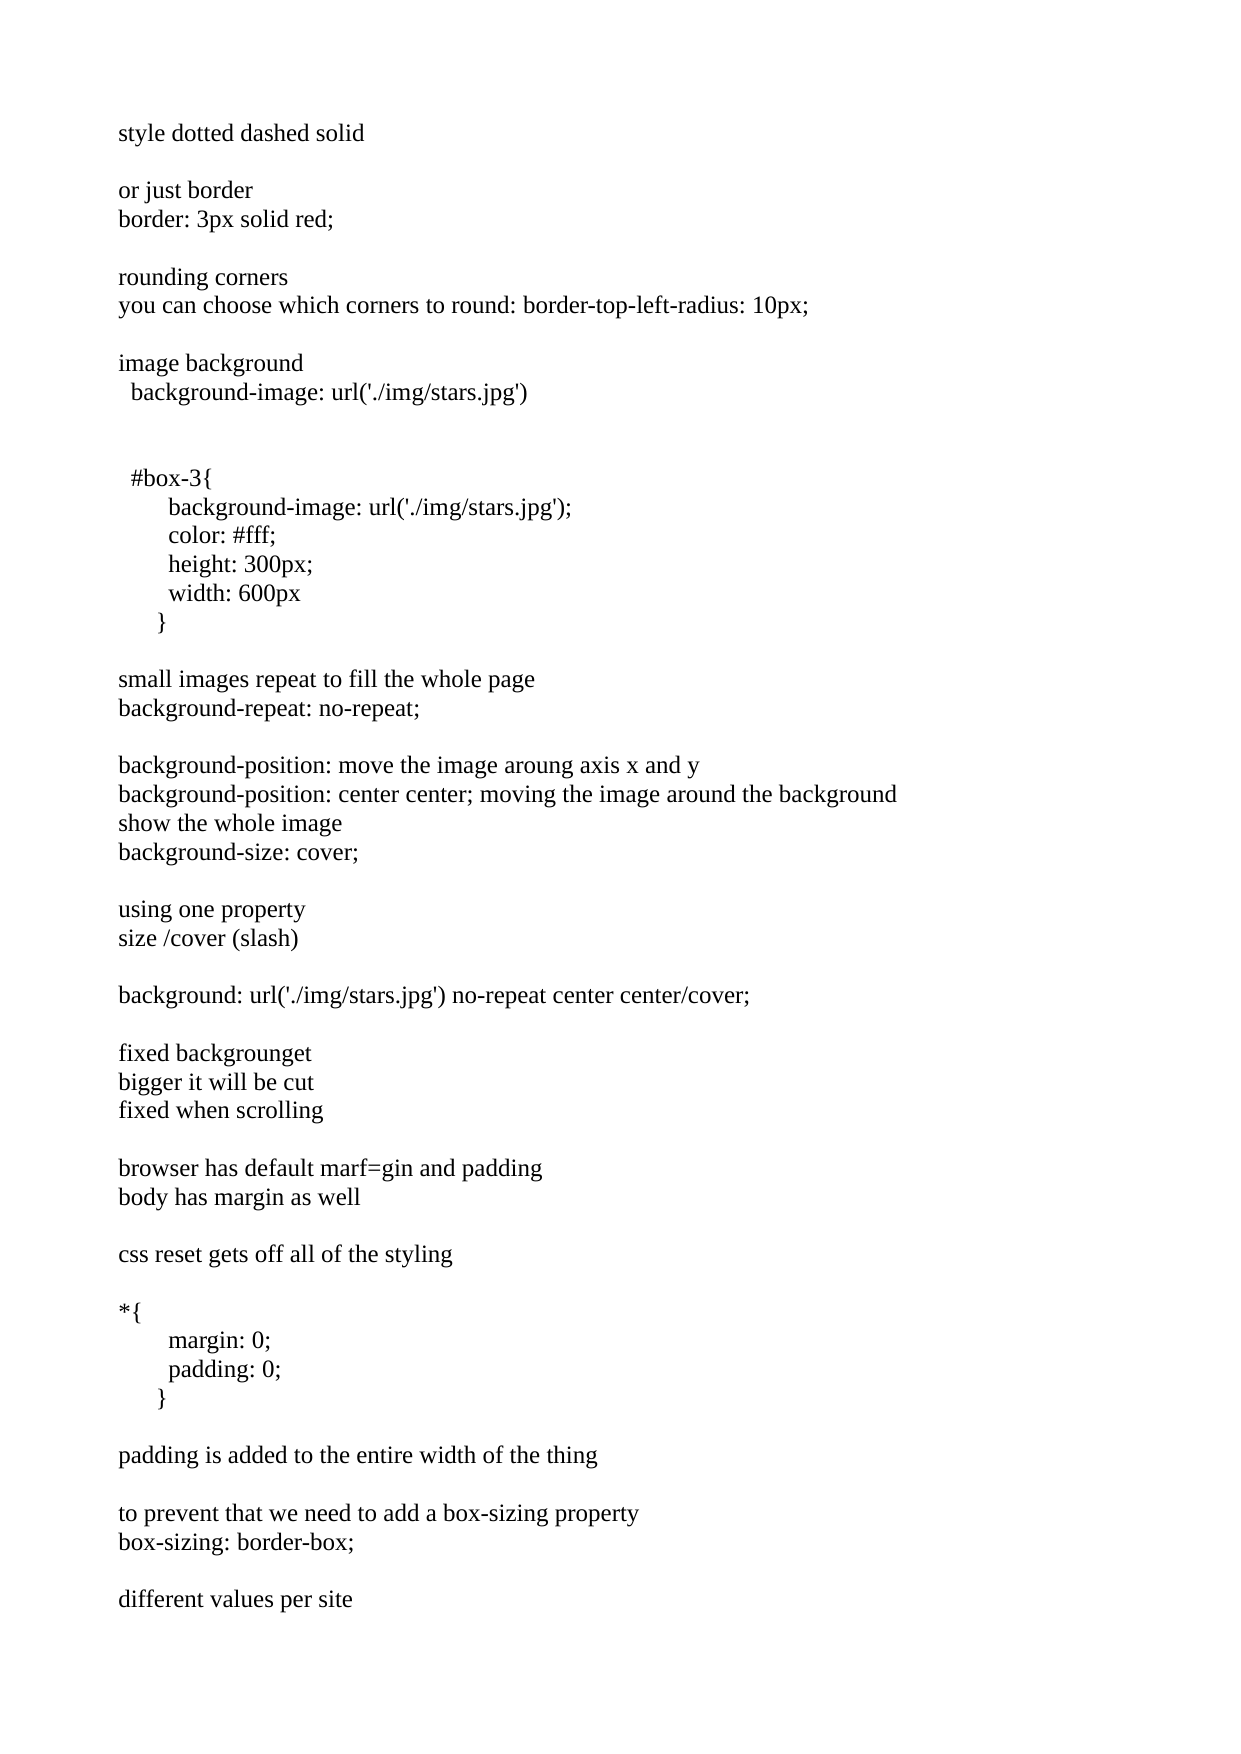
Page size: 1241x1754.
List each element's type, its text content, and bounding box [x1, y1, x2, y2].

text background: url('./img/stars.jpg') no-repeat center center/cover; [118, 981, 1122, 1009]
text size /cover (slash) [118, 923, 1122, 952]
text body has margin as well [118, 1182, 1122, 1211]
text } [118, 607, 1122, 636]
text box-sizing: border-box; [118, 1527, 1122, 1556]
text fixed when scrolling [118, 1096, 1122, 1124]
text css reset gets off all of the styling [118, 1239, 1122, 1268]
text #box-3{ [118, 463, 1122, 492]
text width: 600px [118, 578, 1122, 607]
text *{ [118, 1297, 1122, 1326]
text image background [118, 348, 1122, 377]
text background-position: center center; moving the image around the background [118, 779, 1122, 808]
text background-position: move the image aroung axis x and y [118, 751, 1122, 779]
text style dotted dashed solid [118, 118, 1122, 147]
text height: 300px; [118, 549, 1122, 578]
text rounding corners [118, 262, 1122, 291]
text background-size: cover; [118, 837, 1122, 866]
text show the whole image [118, 808, 1122, 837]
text border: 3px solid red; [118, 204, 1122, 233]
text using one property [118, 894, 1122, 923]
text background-repeat: no-repeat; [118, 693, 1122, 722]
text browser has default marf=gin and padding [118, 1153, 1122, 1182]
text background-image: url('./img/stars.jpg') [118, 377, 1122, 406]
text fixed backgrounget [118, 1038, 1122, 1067]
text } [118, 1383, 1122, 1412]
text small images repeat to fill the whole page [118, 664, 1122, 693]
text bigger it will be cut [118, 1067, 1122, 1096]
text different values per site [118, 1584, 1122, 1613]
text padding: 0; [118, 1354, 1122, 1383]
text you can choose which corners to round: border-top-left-radius: 10px; [118, 291, 1122, 319]
text to prevent that we need to add a box-sizing property [118, 1498, 1122, 1527]
text or just border [118, 176, 1122, 204]
text margin: 0; [118, 1326, 1122, 1354]
text color: #fff; [118, 521, 1122, 549]
text padding is added to the entire width of the thing [118, 1441, 1122, 1469]
text background-image: url('./img/stars.jpg'); [118, 492, 1122, 521]
